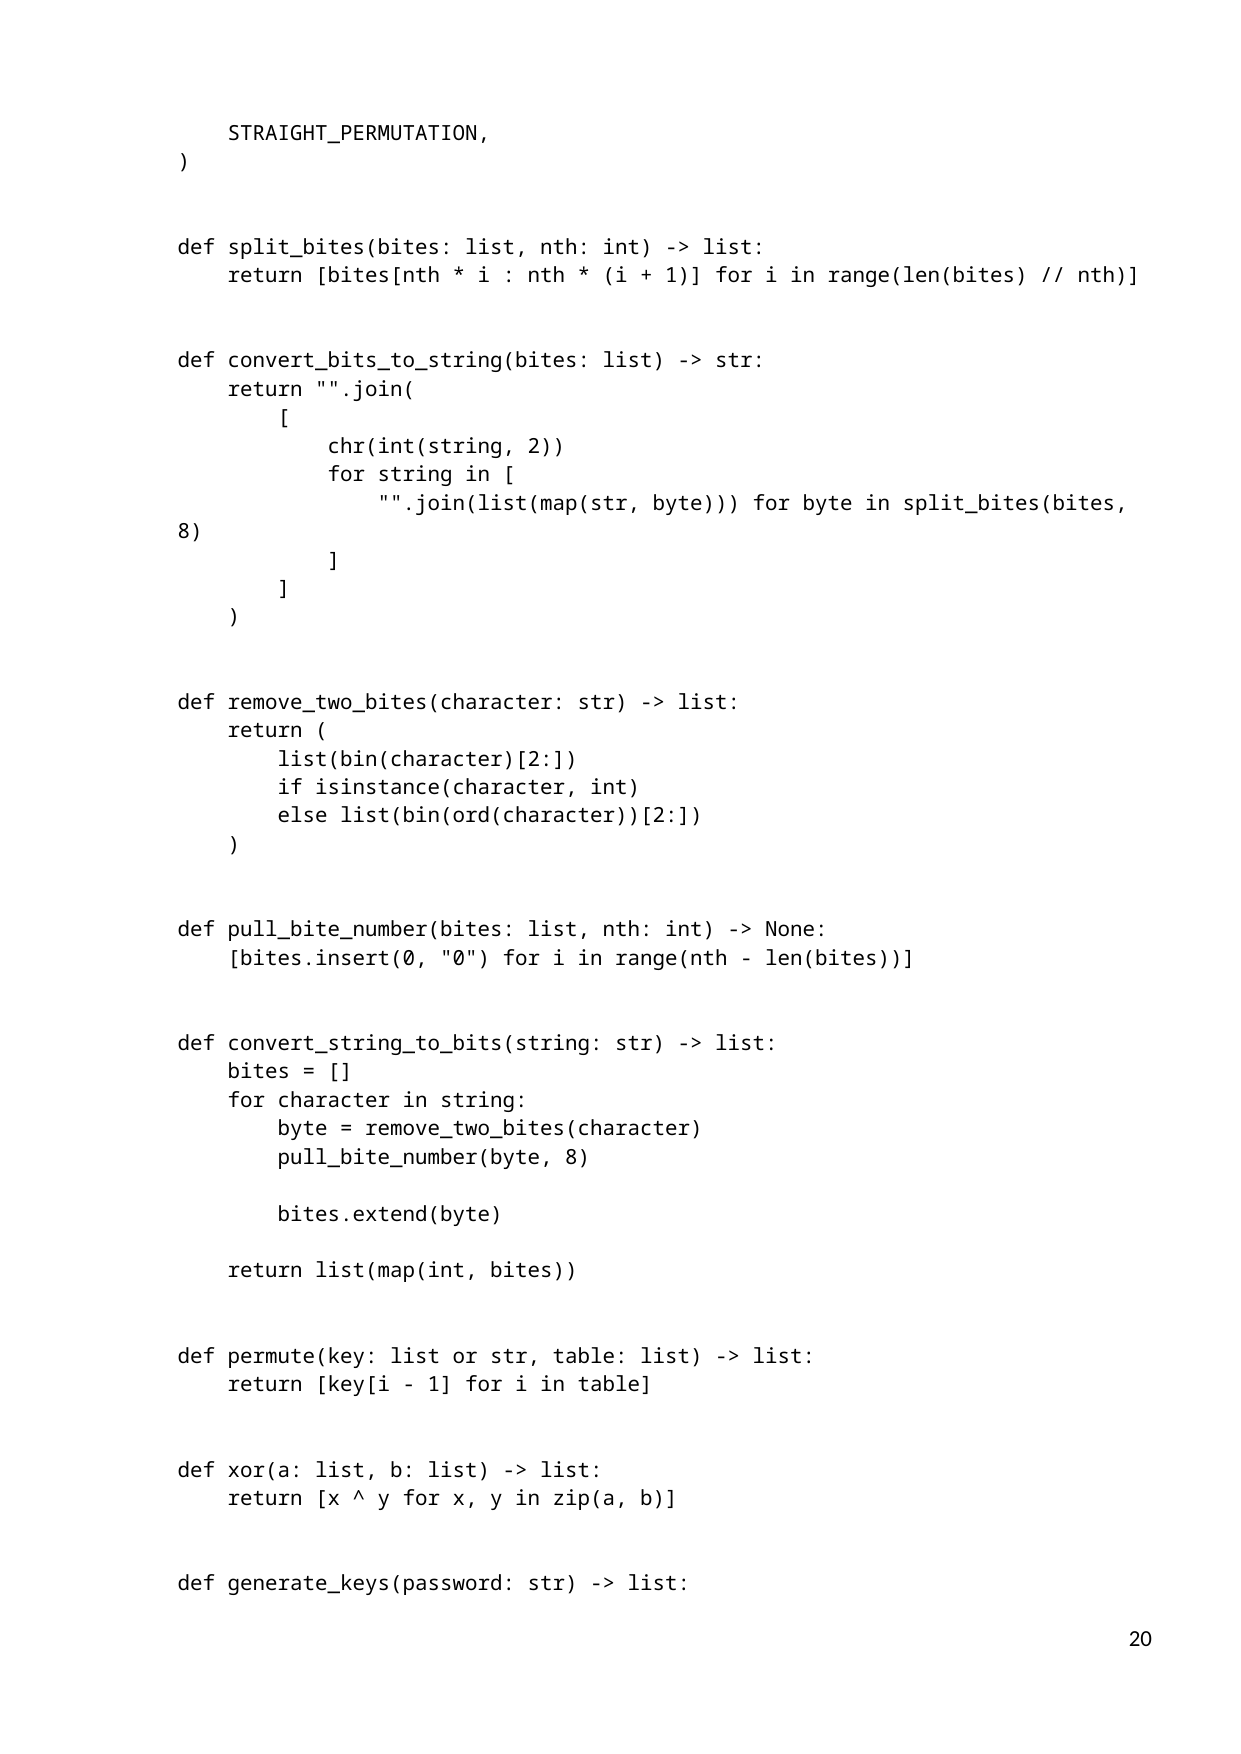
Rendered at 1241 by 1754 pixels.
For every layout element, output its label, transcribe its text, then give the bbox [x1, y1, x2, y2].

text STRAIGHT_PERMUTATION, ) def split_bites(bites: list, nth: int) -> list: return [bites[nth * i : nth * (i + 1)] for i in range(len(bites) // nth)] def convert_bits_to_string(bites: list) -> str: return "".join( [ chr(int(string, 2)) for string in [ "".join(list(map(str, byte))) for byte in split_bites(bites, 8) ] ] ) def remove_two_bites(character: str) -> list: return ( list(bin(character)[2:]) if isinstance(character, int) else list(bin(ord(character))[2:]) ) def pull_bite_number(bites: list, nth: int) -> None: [bites.insert(0, "0") for i in range(nth - len(bites))] def convert_string_to_bits(string: str) -> list: bites = [] for character in string: byte = remove_two_bites(character) pull_bite_number(byte, 8) bites.extend(byte) return list(map(int, bites)) def permute(key: list or str, table: list) -> list: return [key[i - 1] for i in table] def xor(a: list, b: list) -> list: return [x ^ y for x, y in zip(a, b)] def generate_keys(password: str) -> list: [177, 118, 1152, 1597]
